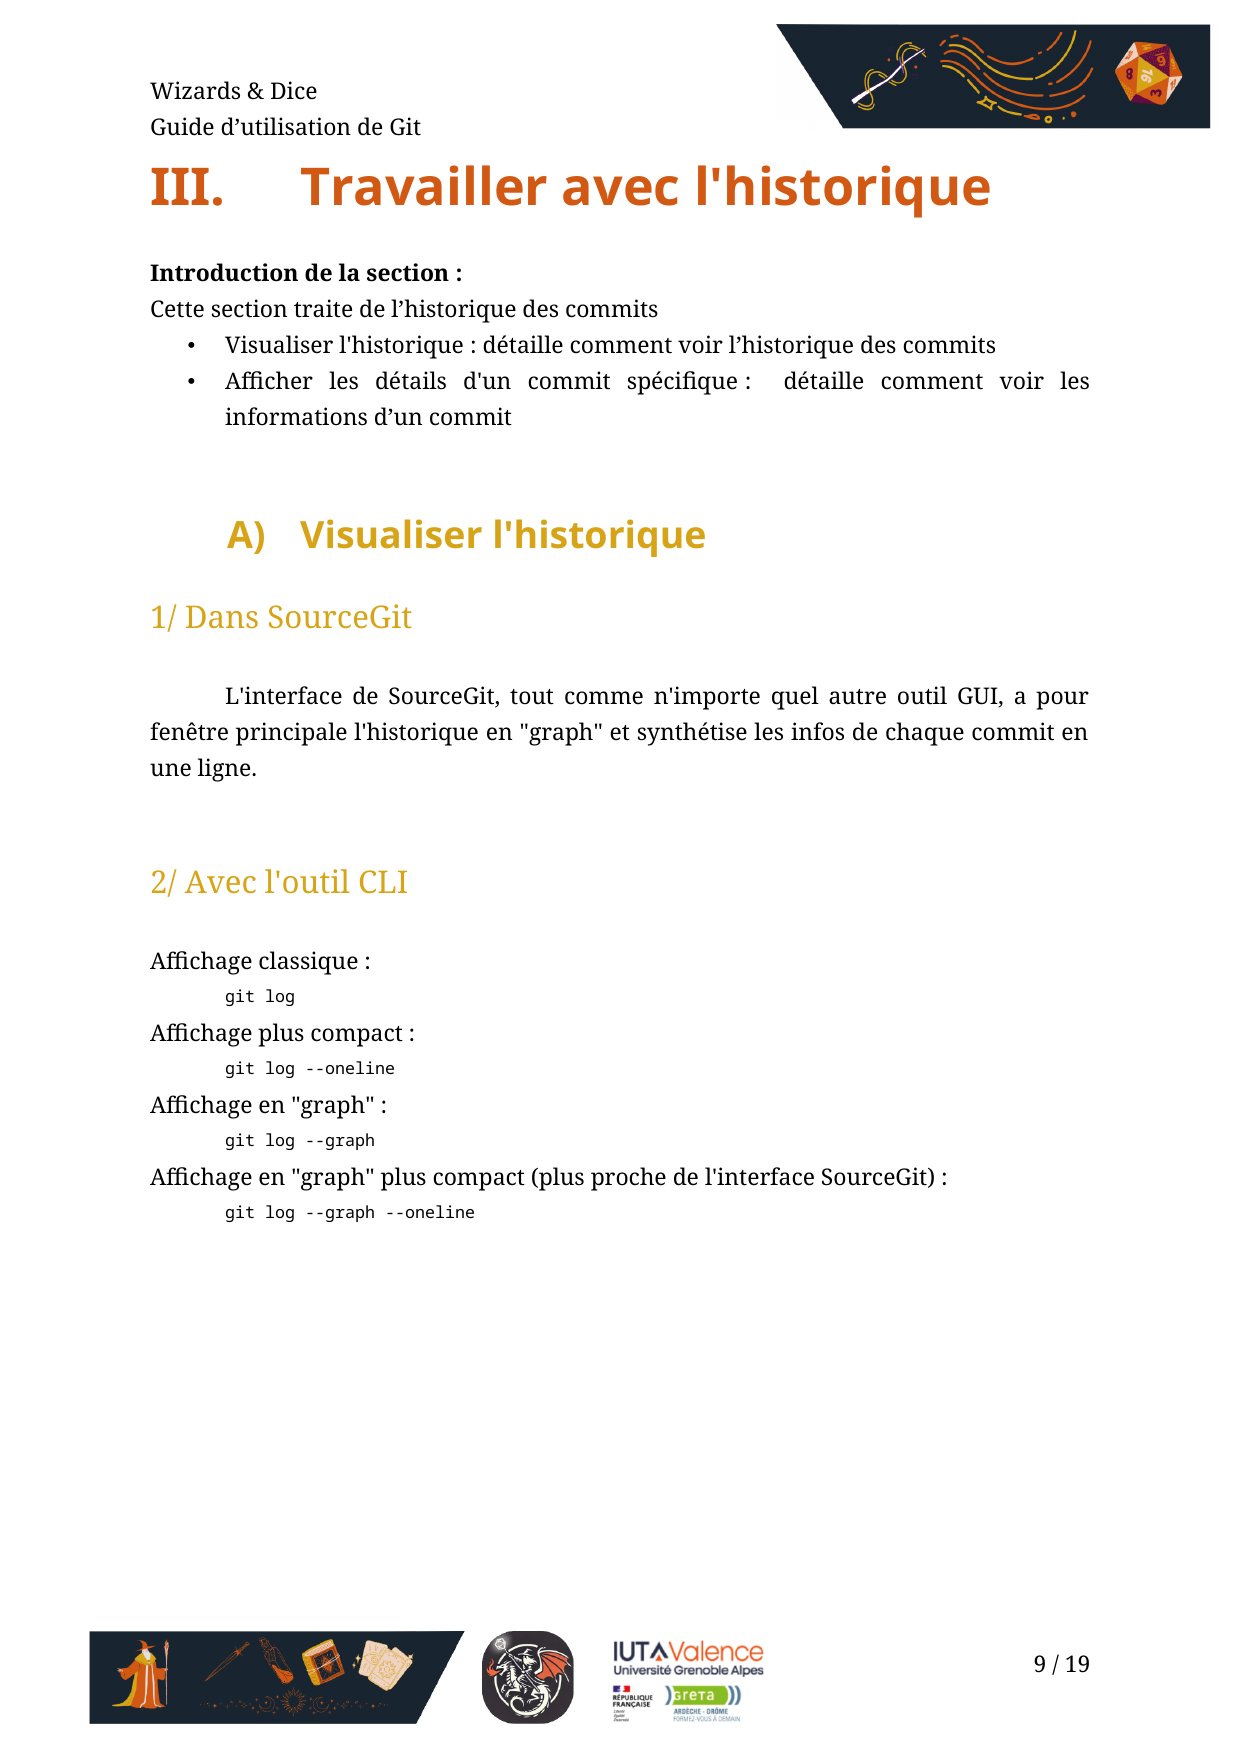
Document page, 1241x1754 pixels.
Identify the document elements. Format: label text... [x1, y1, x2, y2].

text Affichage classique : [150, 945, 1090, 976]
subtitle Travailler avec l'historique [150, 150, 1090, 221]
subtitle Avec l'outil CLI [150, 860, 1090, 903]
picture [81, 1620, 788, 1733]
text L'interface de SourceGit, tout comme n'importe quel autre outil GUI, a pour fenêtre principale l'historique en "graph" et synthétise les infos de chaque commit en une ligne. [150, 680, 1090, 783]
text Cette section traite de l’historique des commits [150, 293, 1090, 324]
list Afficher les détails d'un commit spécifique : détaille comment voir les informations d’un commit [187, 365, 1090, 432]
text Affichage en "graph" : [150, 1089, 1090, 1120]
list Visualiser l'historique : détaille comment voir l’historique des commits [187, 329, 1090, 360]
picture [771, 21, 1218, 131]
text Affichage plus compact : [150, 1017, 1090, 1048]
text Affichage en "graph" plus compact (plus proche de l'interface SourceGit) : [150, 1161, 1090, 1192]
text Introduction de la section : [150, 257, 1090, 288]
subtitle Dans SourceGit [150, 595, 1090, 638]
subtitle Visualiser l'historique [227, 508, 1090, 559]
